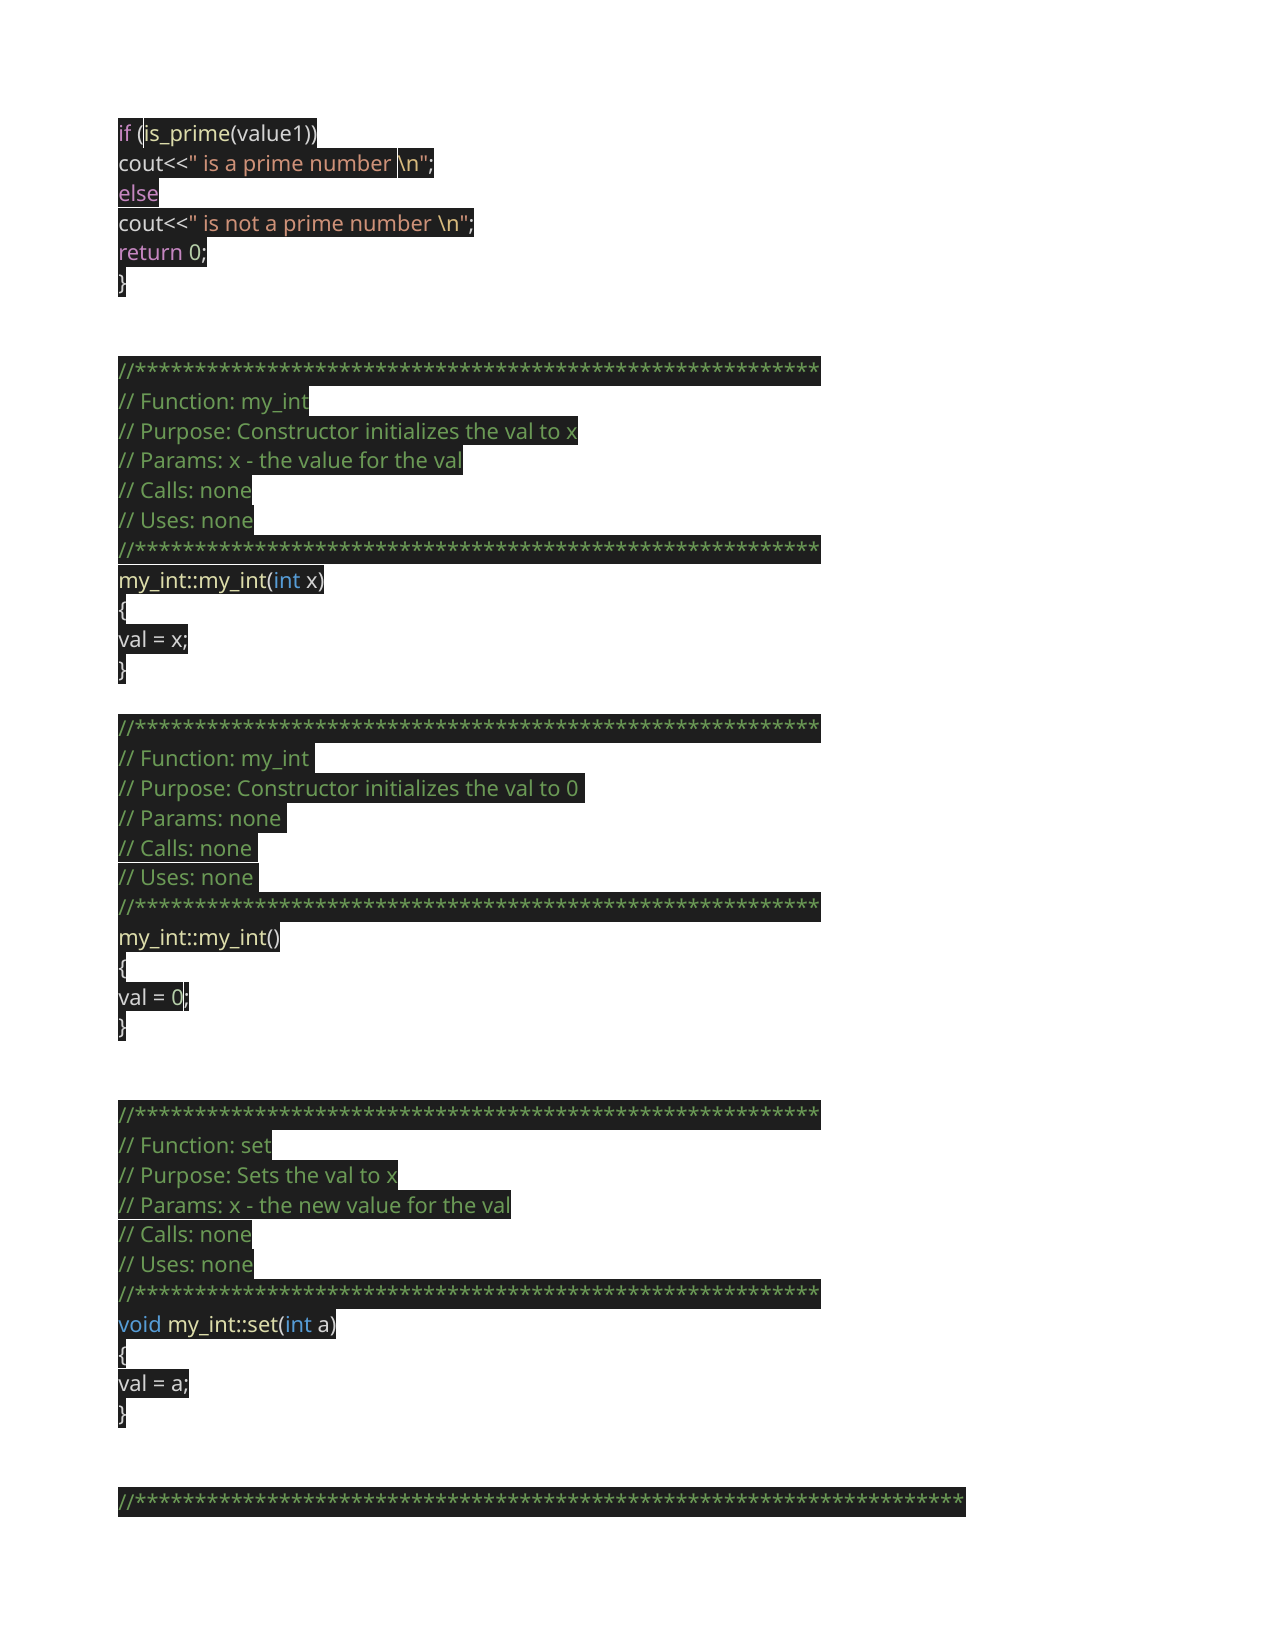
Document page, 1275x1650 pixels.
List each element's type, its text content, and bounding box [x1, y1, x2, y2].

text // Function: set [118, 1130, 1157, 1160]
text my_int::my_int() [118, 922, 1157, 952]
text //********************************************************* [118, 356, 1157, 386]
text // Params: x - the value for the val [118, 445, 1157, 475]
text //********************************************************* [118, 535, 1157, 564]
text } [118, 1398, 1157, 1428]
text // Params: x - the new value for the val [118, 1190, 1157, 1219]
text // Purpose: Constructor initializes the val to x [118, 416, 1157, 445]
text } [118, 1011, 1157, 1041]
text { [118, 594, 1157, 624]
text if (is_prime(value1)) [118, 118, 1157, 148]
text val = a; [118, 1368, 1157, 1398]
text { [118, 952, 1157, 982]
text else [118, 178, 1157, 207]
text } [118, 654, 1157, 684]
text // Calls: none [118, 1219, 1157, 1249]
text return 0; [118, 237, 1157, 267]
text // Purpose: Constructor initializes the val to 0 [118, 773, 1157, 803]
text //********************************************************* [118, 1279, 1157, 1309]
text //********************************************************************* [118, 1487, 1157, 1517]
text void my_int::set(int a) [118, 1309, 1157, 1339]
text // Function: my_int [118, 386, 1157, 416]
text // Calls: none [118, 475, 1157, 505]
text // Purpose: Sets the val to x [118, 1160, 1157, 1190]
text // Params: none [118, 803, 1157, 833]
text //********************************************************* [118, 1100, 1157, 1130]
text //********************************************************* [118, 892, 1157, 922]
text // Function: my_int [118, 743, 1157, 773]
text // Uses: none [118, 505, 1157, 535]
text cout<<" is a prime number \n"; [118, 148, 1157, 178]
text val = 0; [118, 982, 1157, 1011]
text // Calls: none [118, 833, 1157, 862]
text my_int::my_int(int x) [118, 564, 1157, 594]
text { [118, 1339, 1157, 1368]
text // Uses: none [118, 1249, 1157, 1279]
text // Uses: none [118, 862, 1157, 892]
text val = x; [118, 624, 1157, 654]
text } [118, 267, 1157, 297]
text //********************************************************* [118, 713, 1157, 743]
text cout<<" is not a prime number \n"; [118, 207, 1157, 237]
